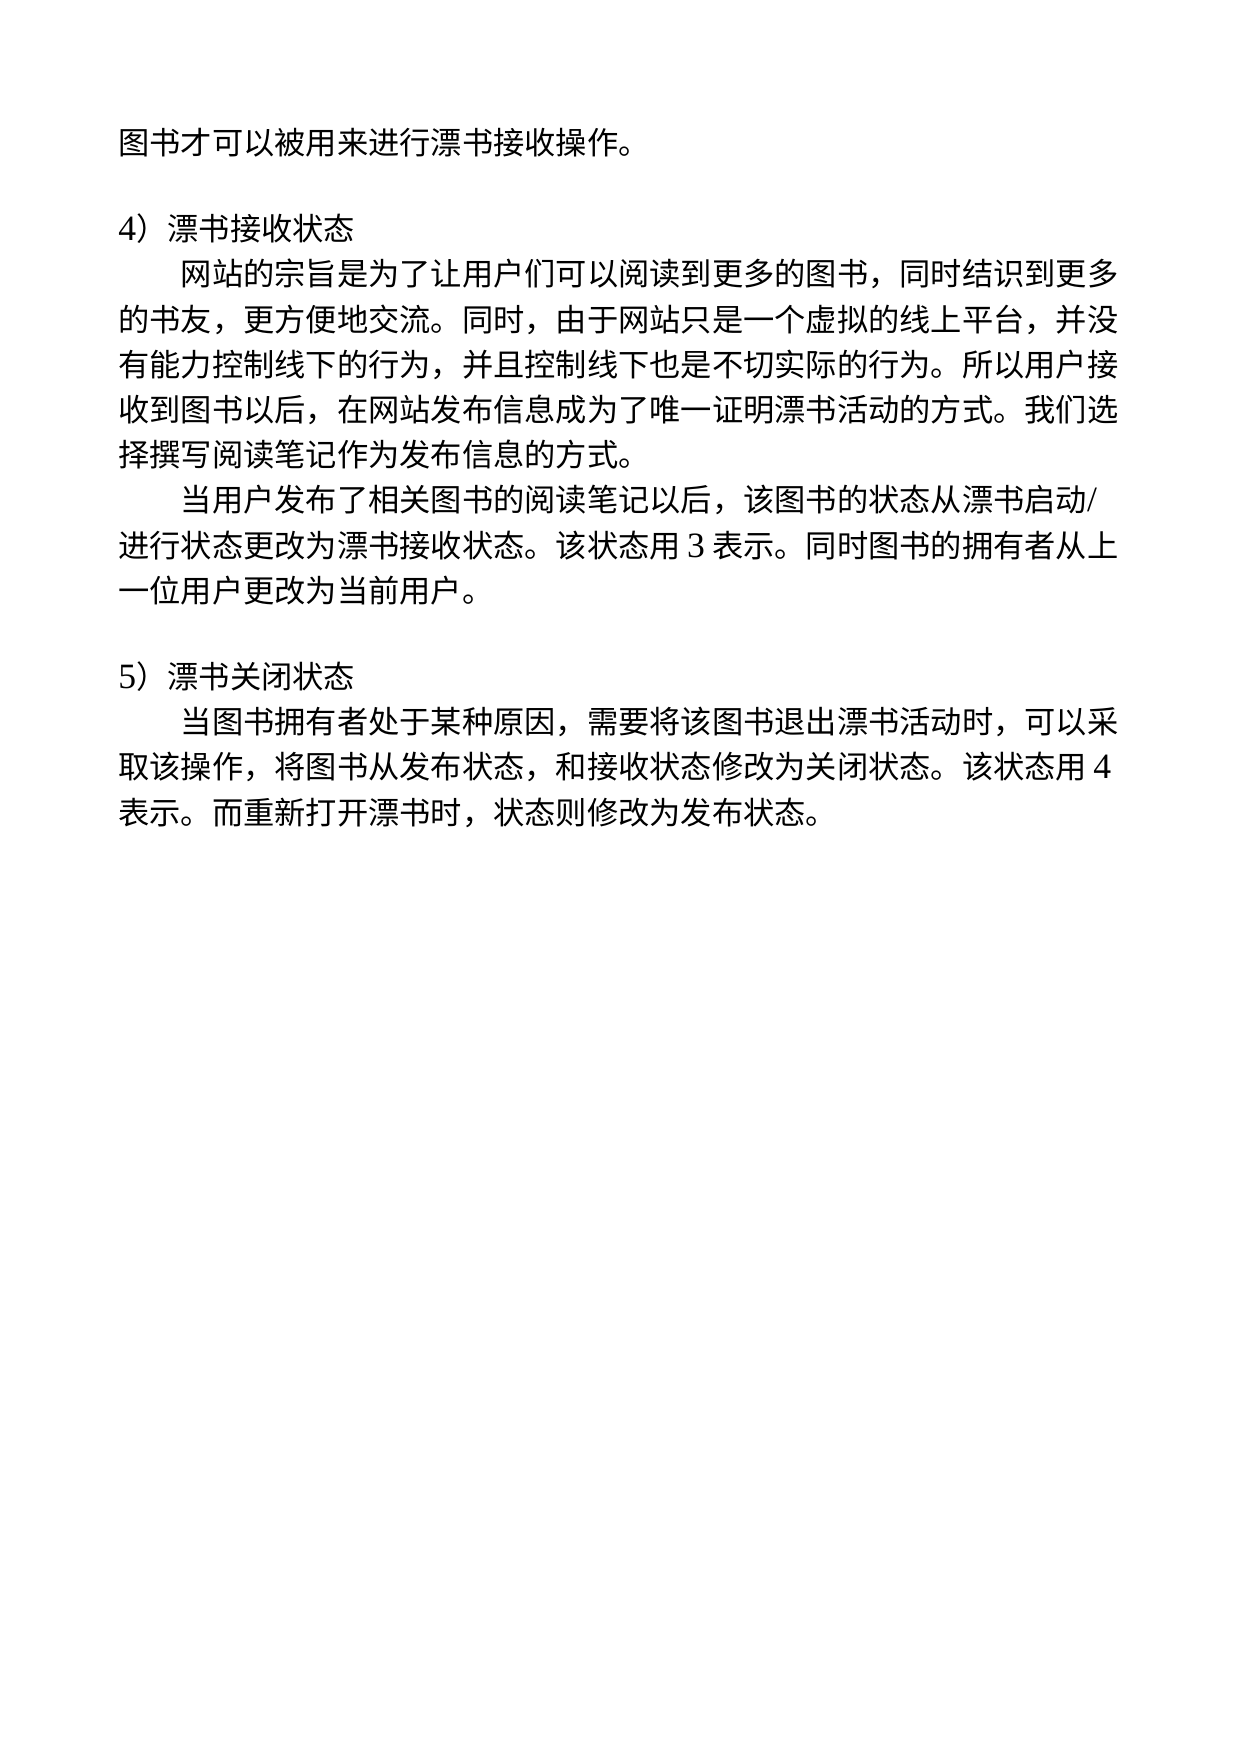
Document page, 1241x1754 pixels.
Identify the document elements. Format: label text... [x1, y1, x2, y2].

text 当用户发布了相关图书的阅读笔记以后，该图书的状态从漂书启动/进行状态更改为漂书接收状态。该状态用3表示。同时图书的拥有者从上一位用户更改为当前用户。 [118, 476, 1122, 611]
text 5）漂书关闭状态 [118, 652, 1122, 697]
text 4）漂书接收状态 [118, 204, 1122, 249]
text 当图书拥有者处于某种原因，需要将该图书退出漂书活动时，可以采取该操作，将图书从发布状态，和接收状态修改为关闭状态。该状态用4表示。而重新打开漂书时，状态则修改为发布状态。 [118, 697, 1122, 833]
text 网站的宗旨是为了让用户们可以阅读到更多的图书，同时结识到更多的书友，更方便地交流。同时，由于网站只是一个虚拟的线上平台，并没有能力控制线下的行为，并且控制线下也是不切实际的行为。所以用户接收到图书以后，在网站发布信息成为了唯一证明漂书活动的方式。我们选择撰写阅读笔记作为发布信息的方式。 [118, 249, 1122, 476]
text 图书才可以被用来进行漂书接收操作。 [118, 118, 1122, 163]
